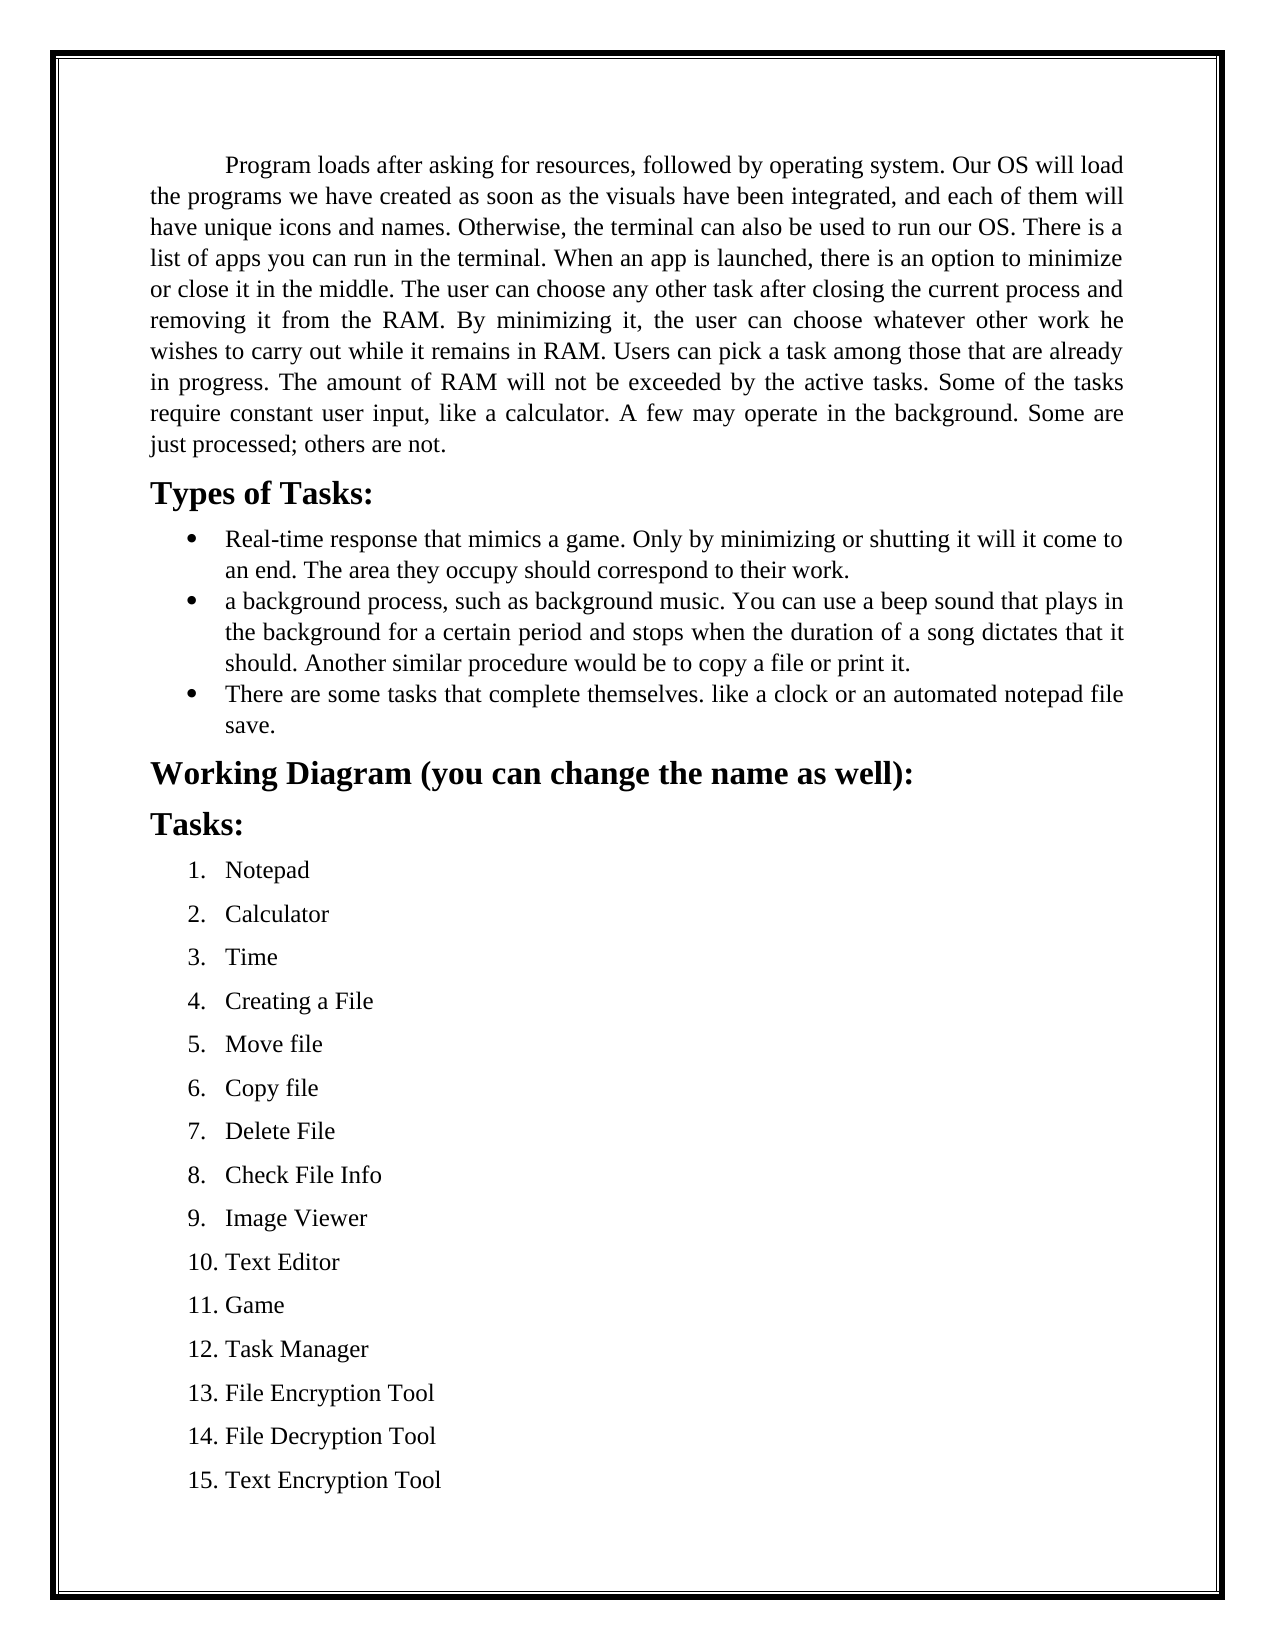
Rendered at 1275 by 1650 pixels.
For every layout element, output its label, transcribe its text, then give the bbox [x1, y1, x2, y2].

list a background process, such as background music. You can use a beep sound that plays in the background for a certain period and stops when the duration of a song dictates that it should. Another similar procedure would be to copy a file or print it. [187, 586, 1125, 677]
list Text Editor [187, 1247, 1125, 1276]
list Image Viewer [187, 1203, 1125, 1232]
subtitle Working Diagram (you can change the name as well): [150, 753, 1125, 792]
list There are some tasks that complete themselves. like a clock or an automated notepad file save. [187, 679, 1125, 739]
list Time [187, 942, 1125, 971]
list Calculator [187, 899, 1125, 927]
list Move file [187, 1029, 1125, 1058]
list Real-time response that mimics a game. Only by minimizing or shutting it will it come to an end. The area they occupy should correspond to their work. [187, 524, 1125, 583]
list File Encryption Tool [187, 1378, 1125, 1406]
list Copy file [187, 1073, 1125, 1102]
list Task Manager [187, 1334, 1125, 1363]
list Text Encryption Tool [187, 1465, 1125, 1493]
text Program loads after asking for resources, followed by operating system. Our OS will load the programs we have created as soon as the visuals have been integrated, and each of them will have unique icons and names. Otherwise, the terminal can also be used to run our OS. There is a list of apps you can run in the terminal. When an app is launched, there is an option to minimize or close it in the middle. The user can choose any other task after closing the current process and removing it from the RAM. By minimizing it, the user can choose whatever other work he wishes to carry out while it remains in RAM. Users can pick a task among those that are already in progress. The amount of RAM will not be exceeded by the active tasks. Some of the tasks require constant user input, like a calculator. A few may operate in the background. Some are just processed; others are not. [150, 150, 1125, 458]
subtitle Tasks: [150, 804, 1125, 843]
list Delete File [187, 1116, 1125, 1145]
list Check File Info [187, 1160, 1125, 1189]
list Game [187, 1291, 1125, 1319]
list Notepad [187, 855, 1125, 884]
list File Decryption Tool [187, 1421, 1125, 1450]
list Creating a File [187, 986, 1125, 1014]
subtitle Types of Tasks: [150, 473, 1125, 511]
